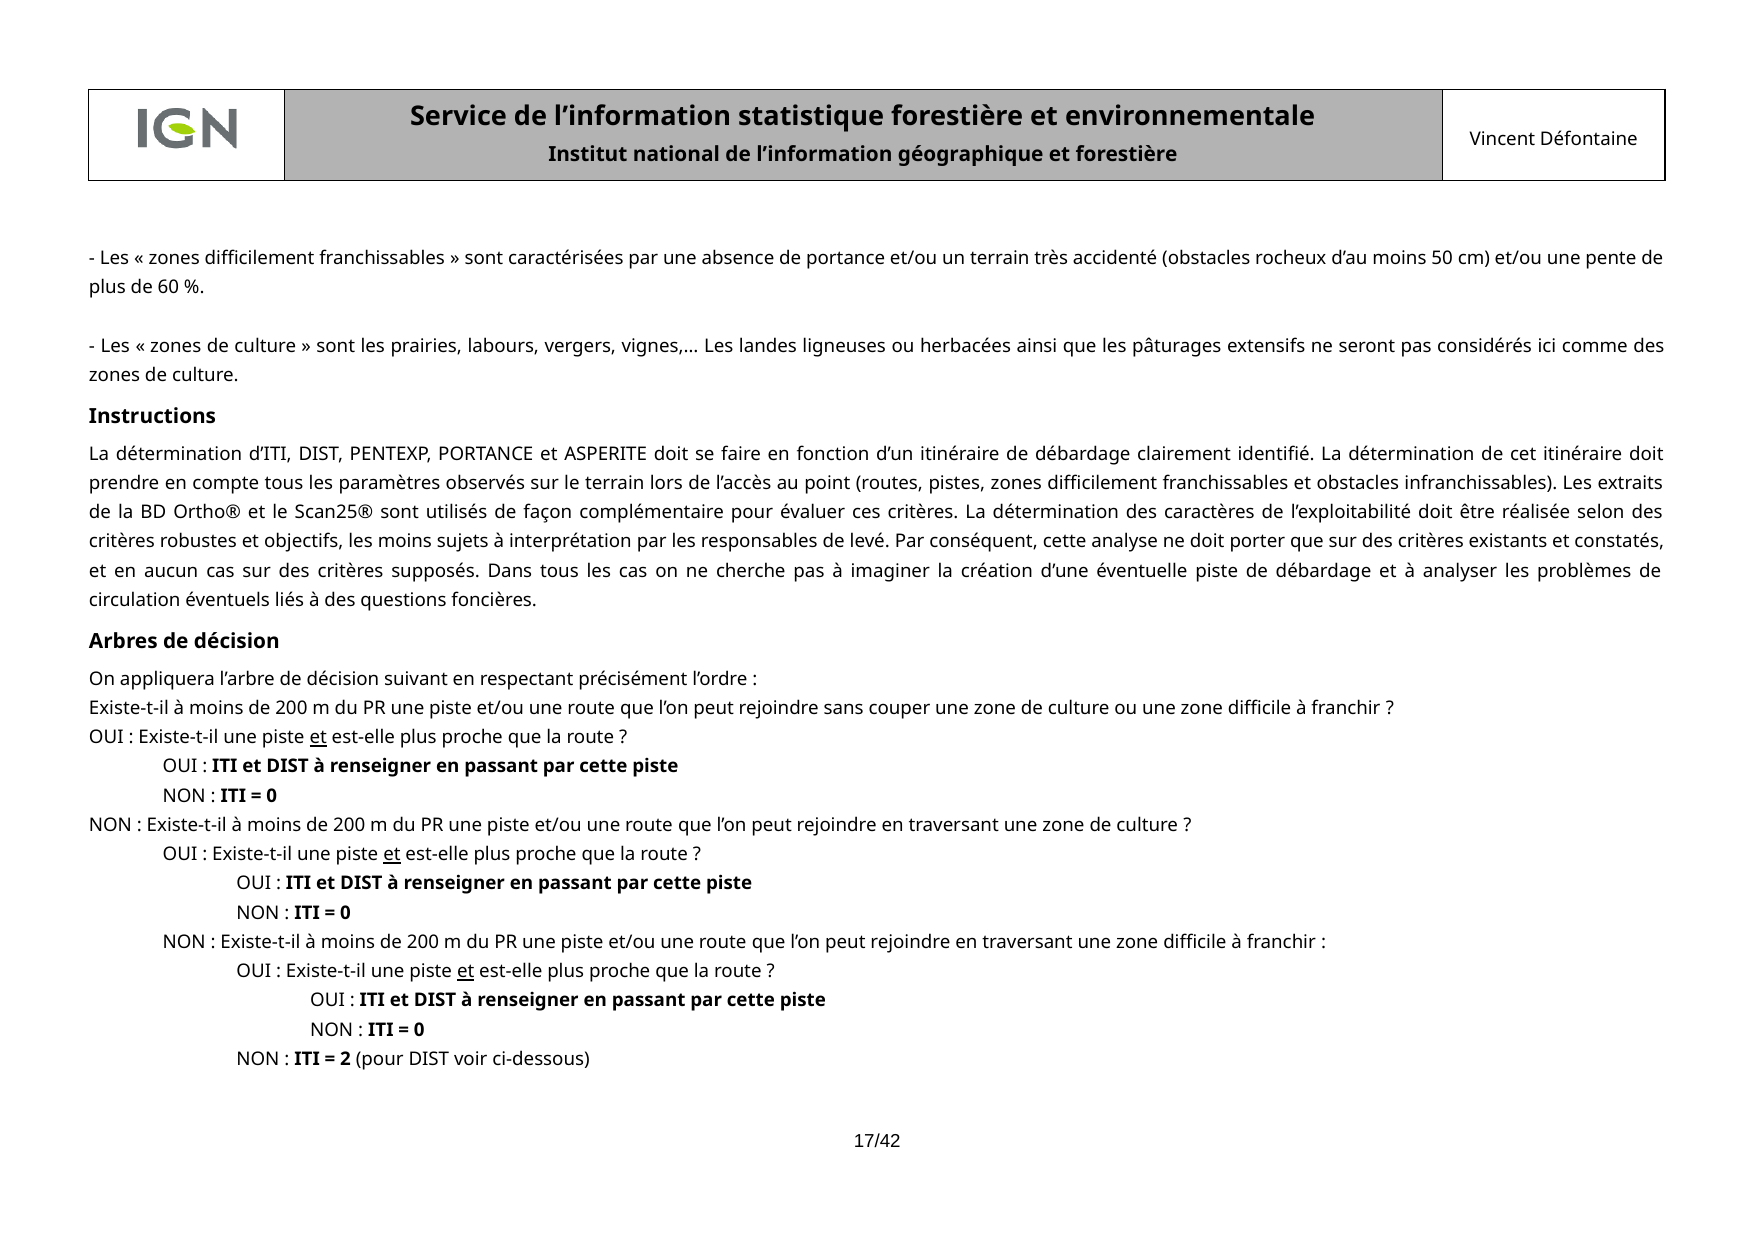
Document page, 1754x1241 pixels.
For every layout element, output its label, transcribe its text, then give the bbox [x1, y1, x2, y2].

picture [121, 94, 253, 162]
text OUI : ITI et DIST à renseigner en passant par cette piste [236, 987, 1665, 1012]
text On appliquera l’arbre de décision suivant en respectant précisément l’ordre : [89, 665, 1665, 690]
text - Les « zones de culture » sont les prairies, labours, vergers, vignes,… Les landes ligneuses ou herbacées ainsi que les pâturages extensifs ne seront pas considérés ici comme des zones de culture. [89, 332, 1665, 387]
text OUI : ITI et DIST à renseigner en passant par cette piste [162, 870, 1665, 895]
text NON : ITI = 0 [89, 899, 1665, 924]
text NON : ITI = 0 [89, 782, 1665, 807]
text NON : Existe-t-il à moins de 200 m du PR une piste et/ou une route que l’on peut rejoindre en traversant une zone de culture ? [89, 811, 1665, 837]
text OUI : Existe-t-il une piste et est-elle plus proche que la route ? [89, 957, 1665, 983]
text NON : Existe-t-il à moins de 200 m du PR une piste et/ou une route que l’on peut rejoindre en traversant une zone difficile à franchir : [162, 928, 1665, 954]
text La détermination d’ITI, DIST, PENTEXP, PORTANCE et ASPERITE doit se faire en fonction d’un itinéraire de débardage clairement identifié. La détermination de cet itinéraire doit prendre en compte tous les paramètres observés sur le terrain lors de l’accès au point (routes, pistes, zones difficilement franchissables et obstacles infranchissables). Les extraits de la BD Ortho® et le Scan25® sont utilisés de façon complémentaire pour évaluer ces critères. La détermination des caractères de l’exploitabilité doit être réalisée selon des critères robustes et objectifs, les moins sujets à interprétation par les responsables de levé. Par conséquent, cette analyse ne doit porter que sur des critères existants et constatés, et en aucun cas sur des critères supposés. Dans tous les cas on ne cherche pas à imaginer la création d’une éventuelle piste de débardage et à analyser les problèmes de circulation éventuels liés à des questions foncières. [89, 440, 1665, 612]
text OUI : Existe-t-il une piste et est-elle plus proche que la route ? [89, 723, 1665, 749]
subtitle Instructions [89, 401, 1665, 429]
subtitle Arbres de décision [89, 626, 1665, 654]
text - Les « zones difficilement franchissables » sont caractérisées par une absence de portance et/ou un terrain très accidenté (obstacles rocheux d’au moins 50 cm) et/ou une pente de plus de 60 %. [89, 244, 1665, 299]
text NON : ITI = 2 (pour DIST voir ci-dessous) [236, 1045, 1665, 1071]
text OUI : ITI et DIST à renseigner en passant par cette piste [89, 753, 1665, 778]
text NON : ITI = 0 [89, 1016, 1665, 1042]
text Existe-t-il à moins de 200 m du PR une piste et/ou une route que l’on peut rejoindre sans couper une zone de culture ou une zone difficile à franchir ? [89, 694, 1665, 719]
text OUI : Existe-t-il une piste et est-elle plus proche que la route ? [89, 840, 1665, 866]
